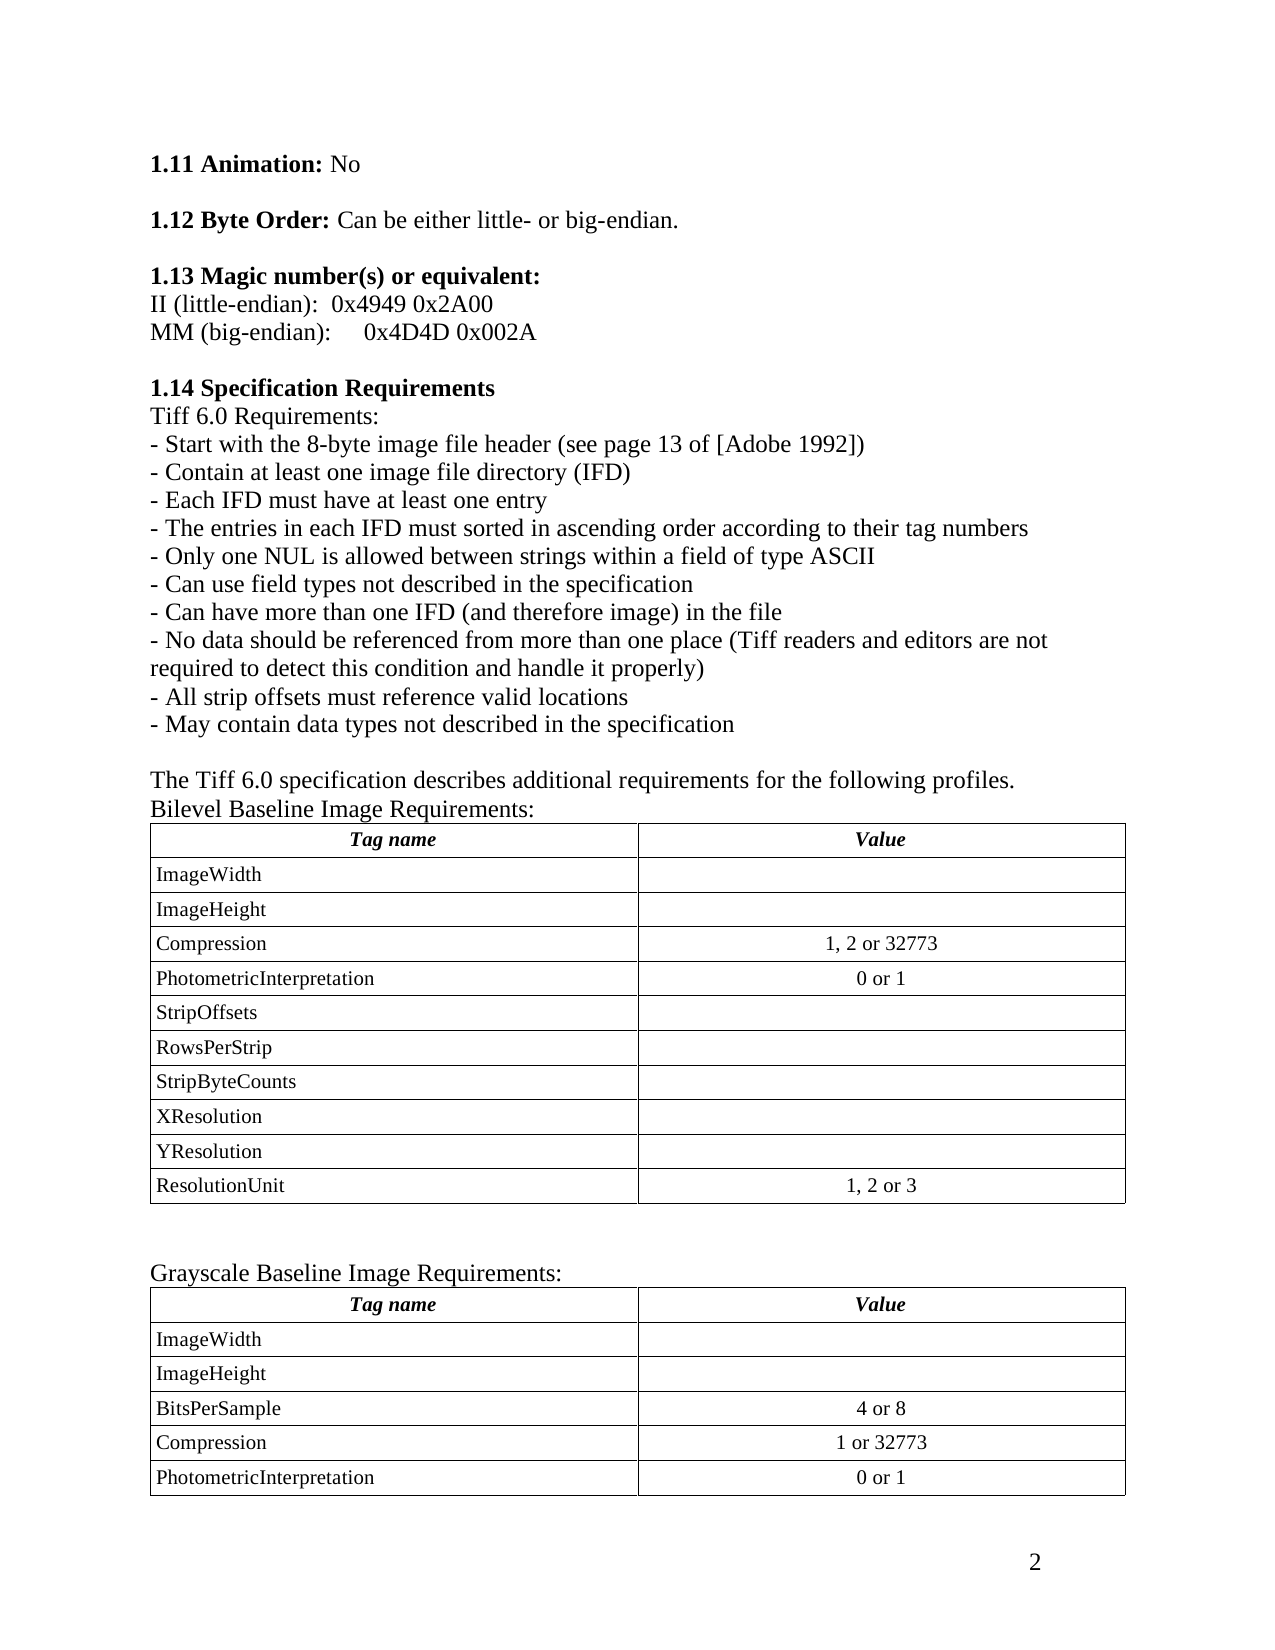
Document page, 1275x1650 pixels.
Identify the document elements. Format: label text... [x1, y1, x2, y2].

text 1.14 Specification Requirements [150, 374, 1125, 402]
text The Tiff 6.0 specification describes additional requirements for the following profiles. [150, 766, 1125, 794]
text Tiff 6.0 Requirements: [150, 402, 1125, 430]
table_cell [639, 1323, 1125, 1356]
text MM (big-endian): 0x4D4D 0x002A [150, 318, 1125, 346]
text II (little-endian): 0x4949 0x2A00 [150, 290, 1125, 318]
table_cell 1 or 32773 [639, 1426, 1125, 1460]
text 1.13 Magic number(s) or equivalent: [150, 262, 1125, 290]
text - Contain at least one image file directory (IFD) [150, 458, 1125, 486]
table_cell 0 or 1 [639, 962, 1125, 995]
table_cell XResolution [151, 1100, 637, 1134]
table_cell [639, 1135, 1125, 1168]
table_cell [639, 1100, 1125, 1134]
table_cell PhotometricInterpretation [151, 962, 637, 995]
text Bilevel Baseline Image Requirements: [150, 794, 1125, 822]
table_cell PhotometricInterpretation [151, 1461, 637, 1495]
table_cell [639, 1066, 1125, 1099]
table_cell RowsPerStrip [151, 1031, 637, 1065]
table_cell Compression [151, 1426, 637, 1460]
table_cell 4 or 8 [639, 1392, 1125, 1425]
table_cell YResolution [151, 1135, 637, 1168]
text - May contain data types not described in the specification [150, 710, 1125, 738]
table_cell ResolutionUnit [151, 1169, 637, 1203]
table_cell [639, 1357, 1125, 1391]
text - Each IFD must have at least one entry [150, 486, 1125, 514]
text - All strip offsets must reference valid locations [150, 682, 1125, 710]
text - Can use field types not described in the specification [150, 570, 1125, 598]
table_cell 1, 2 or 32773 [639, 927, 1125, 961]
table_cell ImageWidth [151, 1323, 637, 1356]
table_cell [639, 893, 1125, 926]
table_cell 1, 2 or 3 [639, 1169, 1125, 1203]
table_cell [639, 996, 1125, 1030]
text 1.11 Animation: No [150, 150, 1125, 178]
text - The entries in each IFD must sorted in ascending order according to their tag numbers [150, 514, 1125, 542]
table_cell BitsPerSample [151, 1392, 637, 1425]
table_cell [639, 858, 1125, 892]
table_header Value [639, 824, 1125, 857]
table_cell 0 or 1 [639, 1461, 1125, 1495]
text - Only one NUL is allowed between strings within a field of type ASCII [150, 542, 1125, 570]
text 1.12 Byte Order: Can be either little- or big-endian. [150, 206, 1125, 234]
text - No data should be referenced from more than one place (Tiff readers and editors are not required to detect this condition and handle it properly) [150, 626, 1125, 682]
table_cell ImageHeight [151, 893, 637, 926]
text - Can have more than one IFD (and therefore image) in the file [150, 598, 1125, 626]
table_cell Compression [151, 927, 637, 961]
table_header Tag name [151, 1288, 637, 1322]
text Grayscale Baseline Image Requirements: [150, 1259, 1125, 1287]
table_header Tag name [151, 824, 637, 857]
table_cell StripOffsets [151, 996, 637, 1030]
table_header Value [639, 1288, 1125, 1322]
table_cell ImageHeight [151, 1357, 637, 1391]
table_cell ImageWidth [151, 858, 637, 892]
table_cell [639, 1031, 1125, 1065]
table_cell StripByteCounts [151, 1066, 637, 1099]
text - Start with the 8-byte image file header (see page 13 of [Adobe 1992]) [150, 430, 1125, 458]
